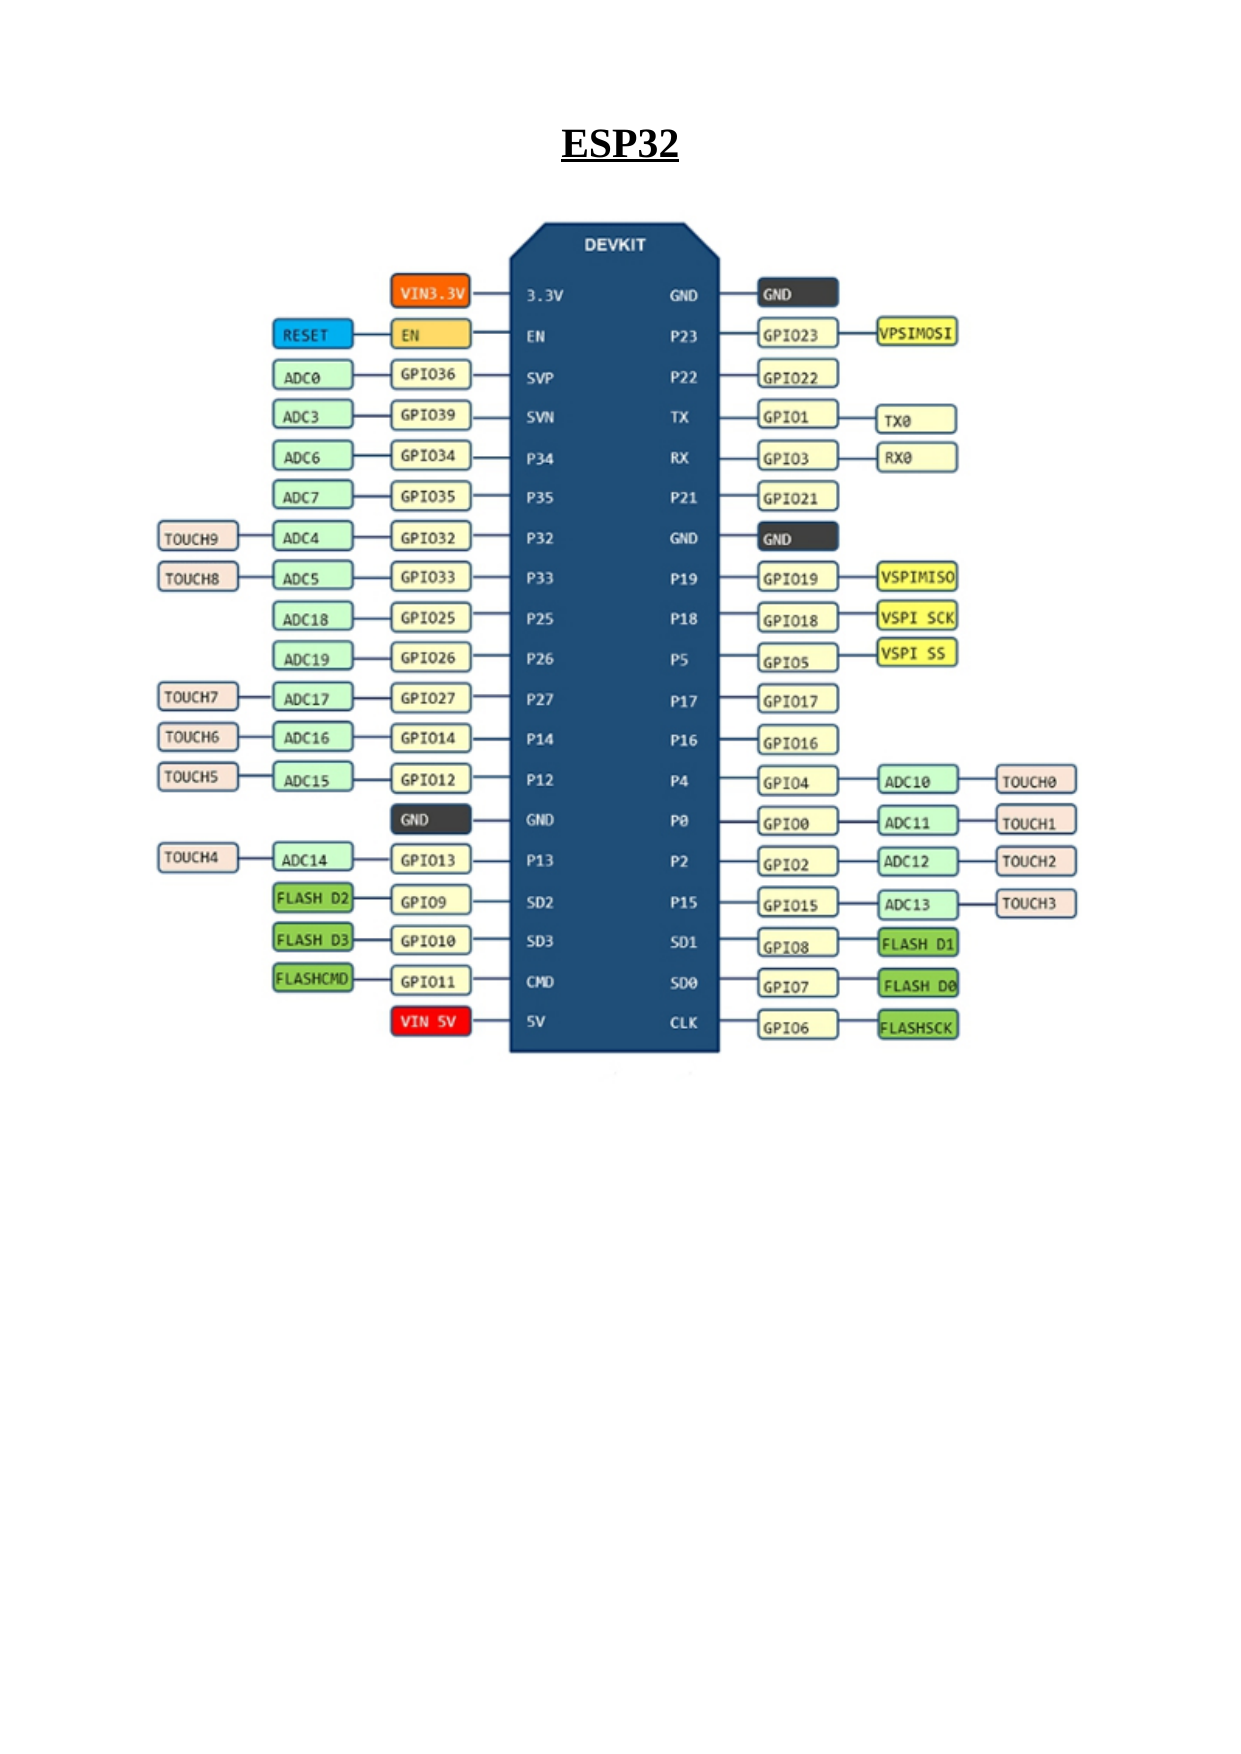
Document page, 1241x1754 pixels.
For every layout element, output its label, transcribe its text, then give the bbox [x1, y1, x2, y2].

text ESP32 [118, 118, 1122, 166]
picture [56, 192, 1175, 1139]
